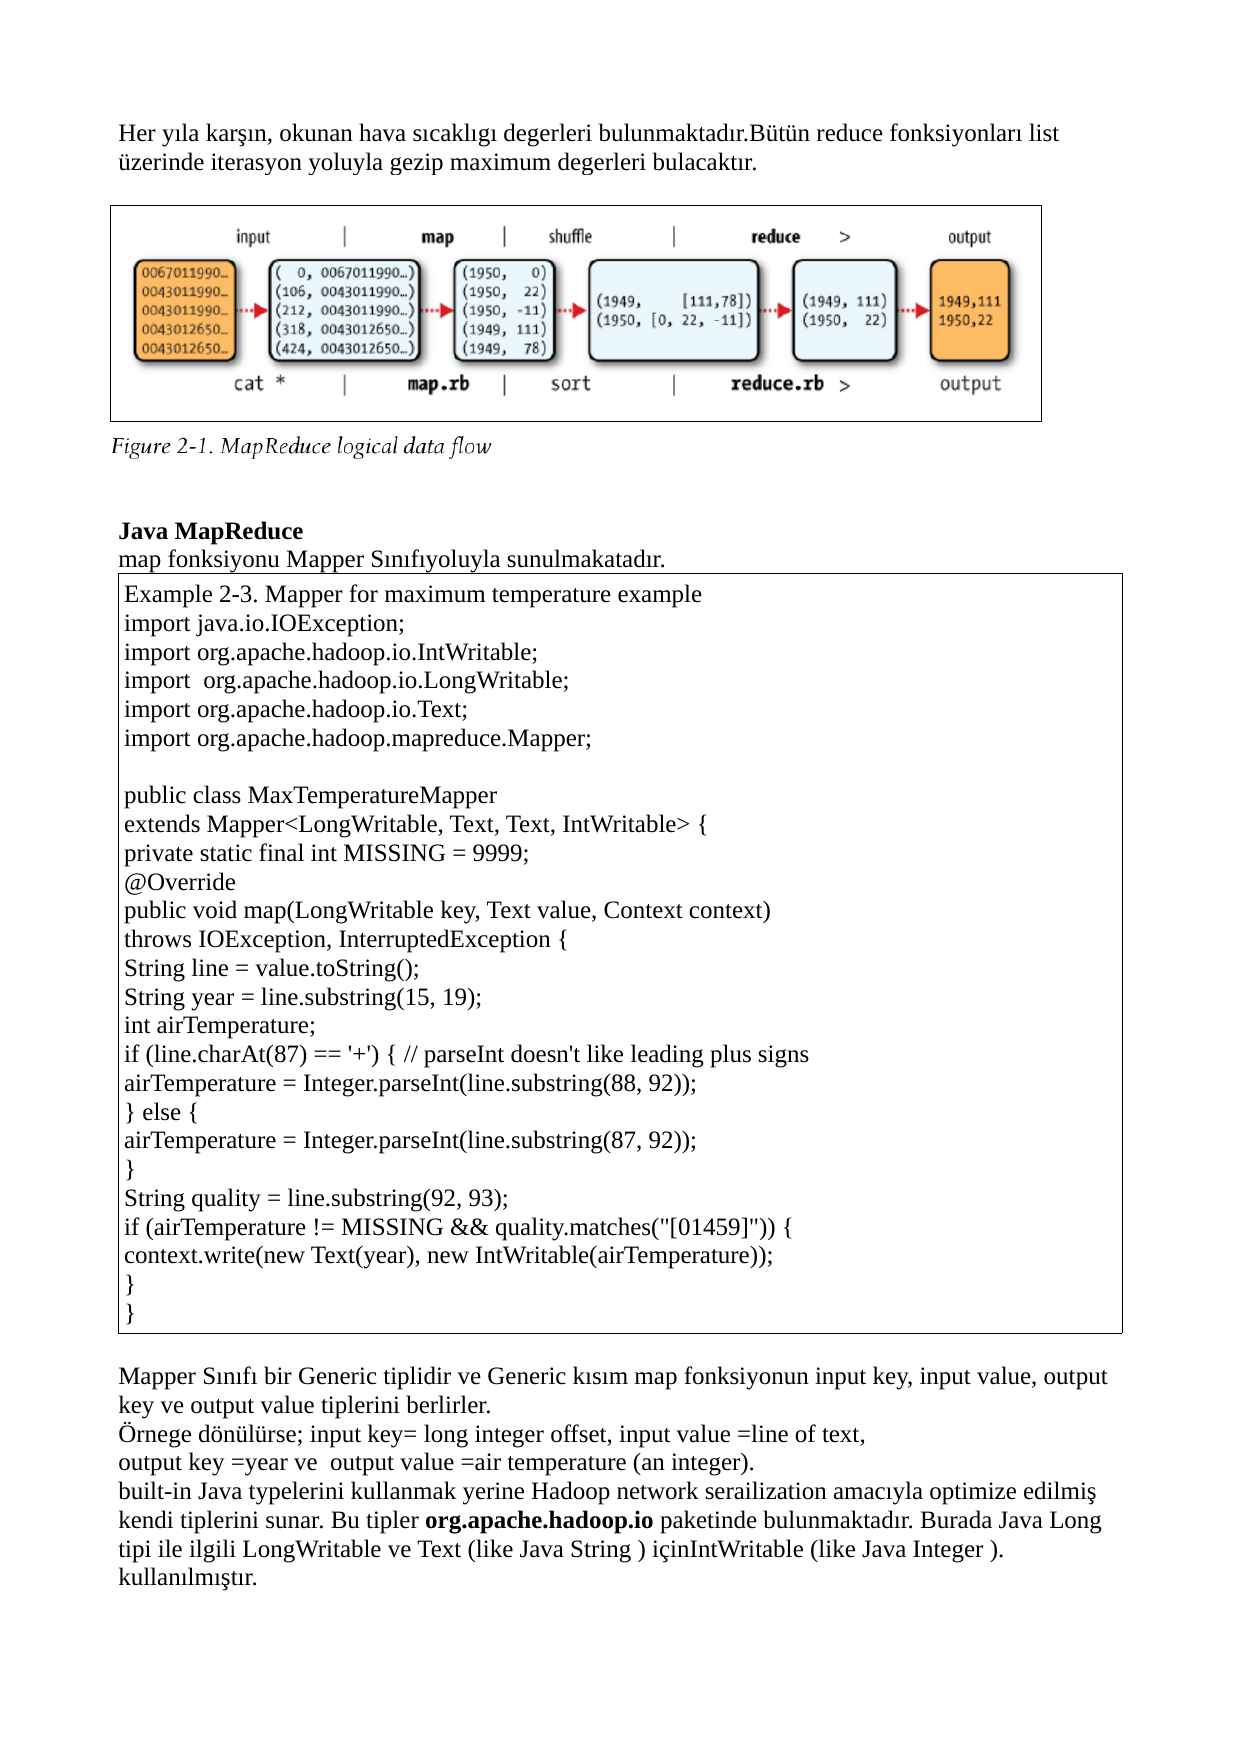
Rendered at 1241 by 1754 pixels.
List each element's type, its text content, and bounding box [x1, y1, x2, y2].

text Java MapReduce [118, 516, 1122, 544]
table_header Example 2-3. Mapper for maximum temperature example import java.io.IOException; import org.apache.hadoop.io.IntWritable; import org.apache.hadoop.io.LongWritable; import org.apache.hadoop.io.Text; import org.apache.hadoop.mapreduce.Mapper; public class MaxTemperatureMapper extends Mapper<LongWritable, Text, Text, IntWritable> { private static final int MISSING = 9999; @Override public void map(LongWritable key, Text value, Context context) throws IOException, InterruptedException { String line = value.toString(); String year = line.substring(15, 19); int airTemperature; if (line.charAt(87) == '+') { // parseInt doesn't like leading plus signs airTemperature = Integer.parseInt(line.substring(88, 92)); } else { airTemperature = Integer.parseInt(line.substring(87, 92)); } String quality = line.substring(92, 93); if (airTemperature != MISSING && quality.matches("[01459]")) { context.write(new Text(year), new IntWritable(airTemperature)); } } [119, 574, 1122, 1332]
text Her yıla karşın, okunan hava sıcaklıgı degerleri bulunmaktadır.Bütün reduce fonksiyonları list üzerinde iterasyon yoluyla gezip maximum degerleri bulacaktır. [118, 118, 1122, 176]
text map fonksiyonu Mapper Sınıfıyoluyla sunulmakatadır. [118, 544, 1122, 573]
text Mapper Sınıfı bir Generic tiplidir ve Generic kısım map fonksiyonun input key, input value, output key ve output value tiplerini berlirler. [118, 1361, 1122, 1419]
text Örnege dönülürse; input key= long integer offset, input value =line of text, [118, 1419, 1122, 1447]
text built-in Java typelerini kullanmak yerine Hadoop network serailization amacıyla optimize edilmiş kendi tiplerini sunar. Bu tipler org.apache.hadoop.io paketinde bulunmaktadır. Burada Java Long tipi ile ilgili LongWritable ve Text (like Java String ) içinIntWritable (like Java Integer ). kullanılmıştır. [118, 1476, 1122, 1591]
picture [74, 175, 1079, 459]
text output key =year ve output value =air temperature (an integer). [118, 1447, 1122, 1476]
